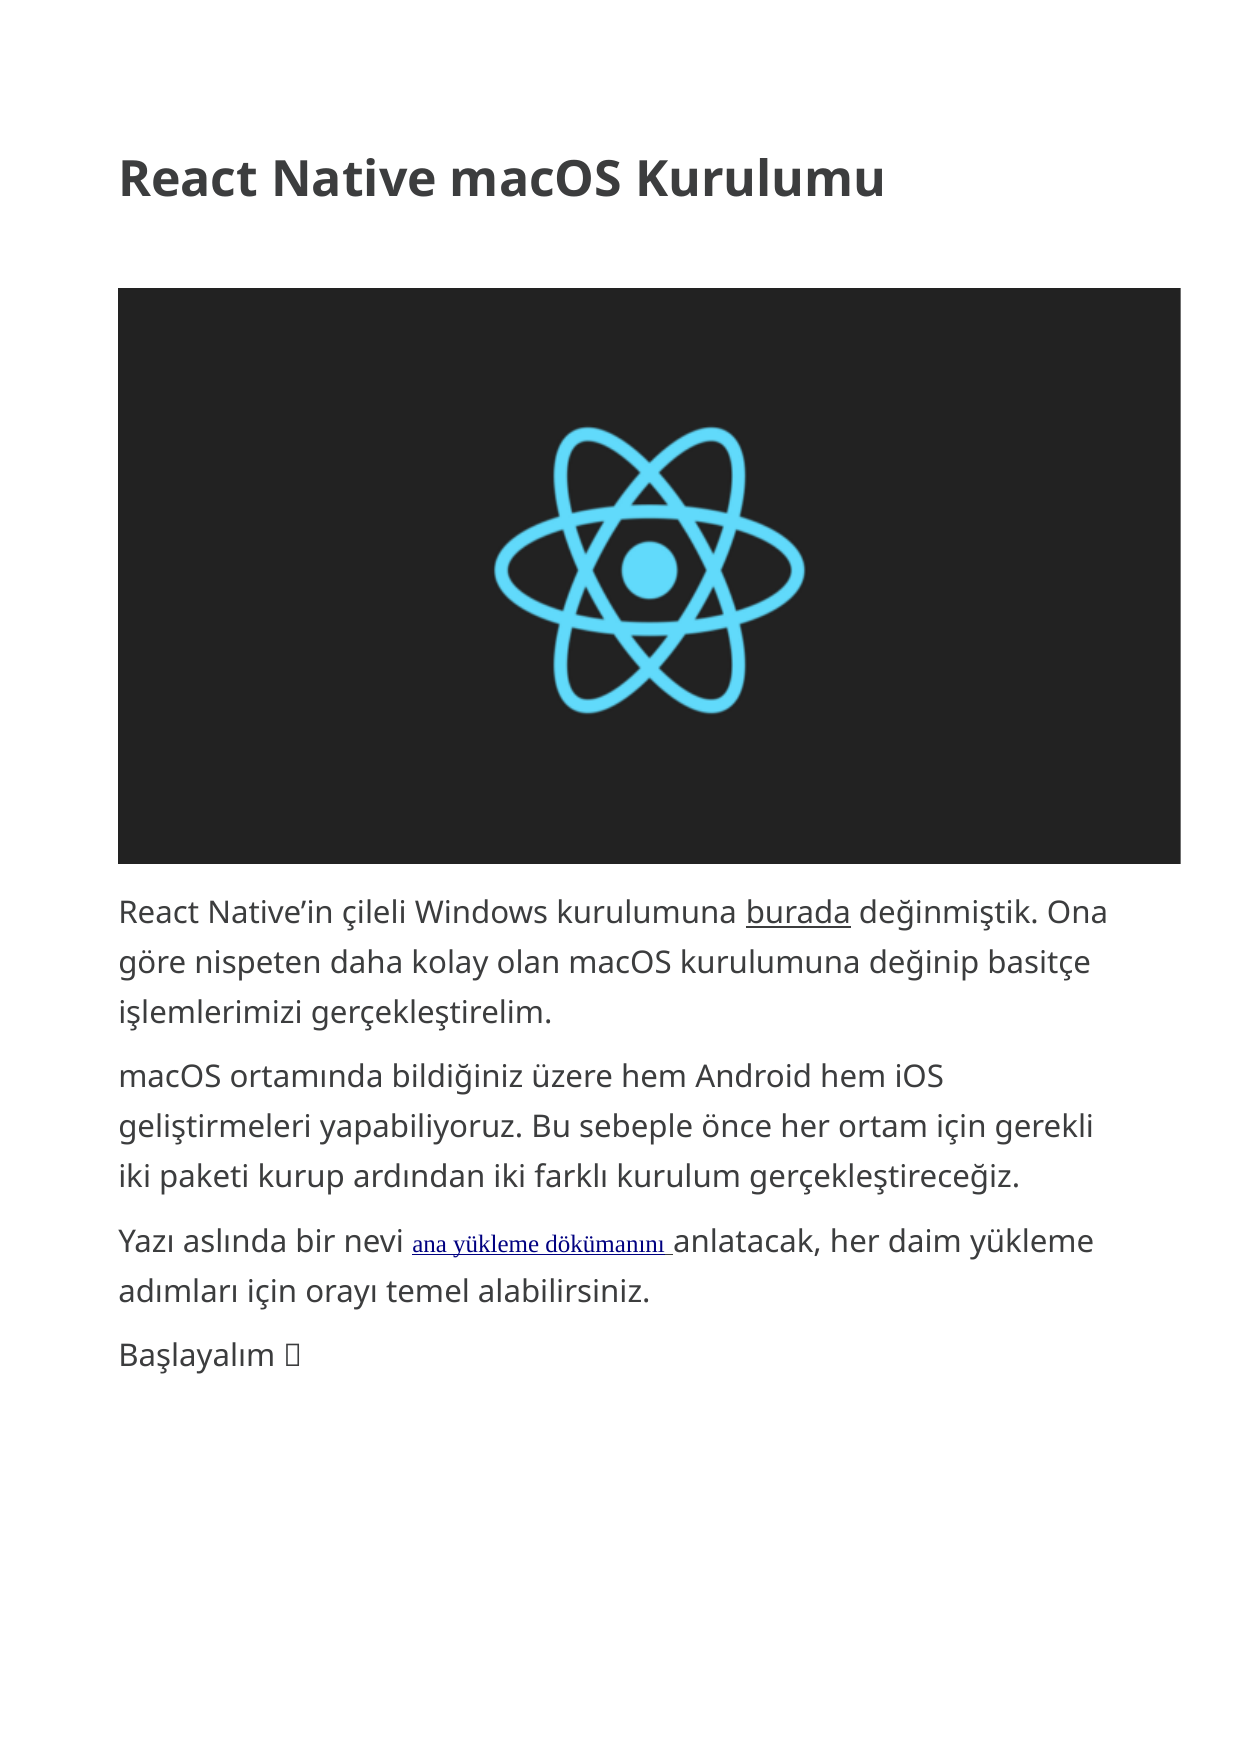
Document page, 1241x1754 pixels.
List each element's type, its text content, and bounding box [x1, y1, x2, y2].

subtitle React Native macOS Kurulumu [118, 143, 1122, 211]
text React Native’in çileli Windows kurulumuna burada değinmiştik. Ona göre nispeten daha kolay olan macOS kurulumuna değinip basitçe işlemlerimizi gerçekleştirelim. [118, 882, 1122, 1032]
text Yazı aslında bir nevi ana yükleme dökümanını anlatacak, her daim yükleme adımları için orayı temel alabilirsiniz. [118, 1211, 1122, 1311]
text Başlayalım 💪 [118, 1326, 1122, 1376]
picture [118, 288, 1181, 864]
text macOS ortamında bildiğiniz üzere hem Android hem iOS geliştirmeleri yapabiliyoruz. Bu sebeple önce her ortam için gerekli iki paketi kurup ardından iki farklı kurulum gerçekleştireceğiz. [118, 1047, 1122, 1197]
